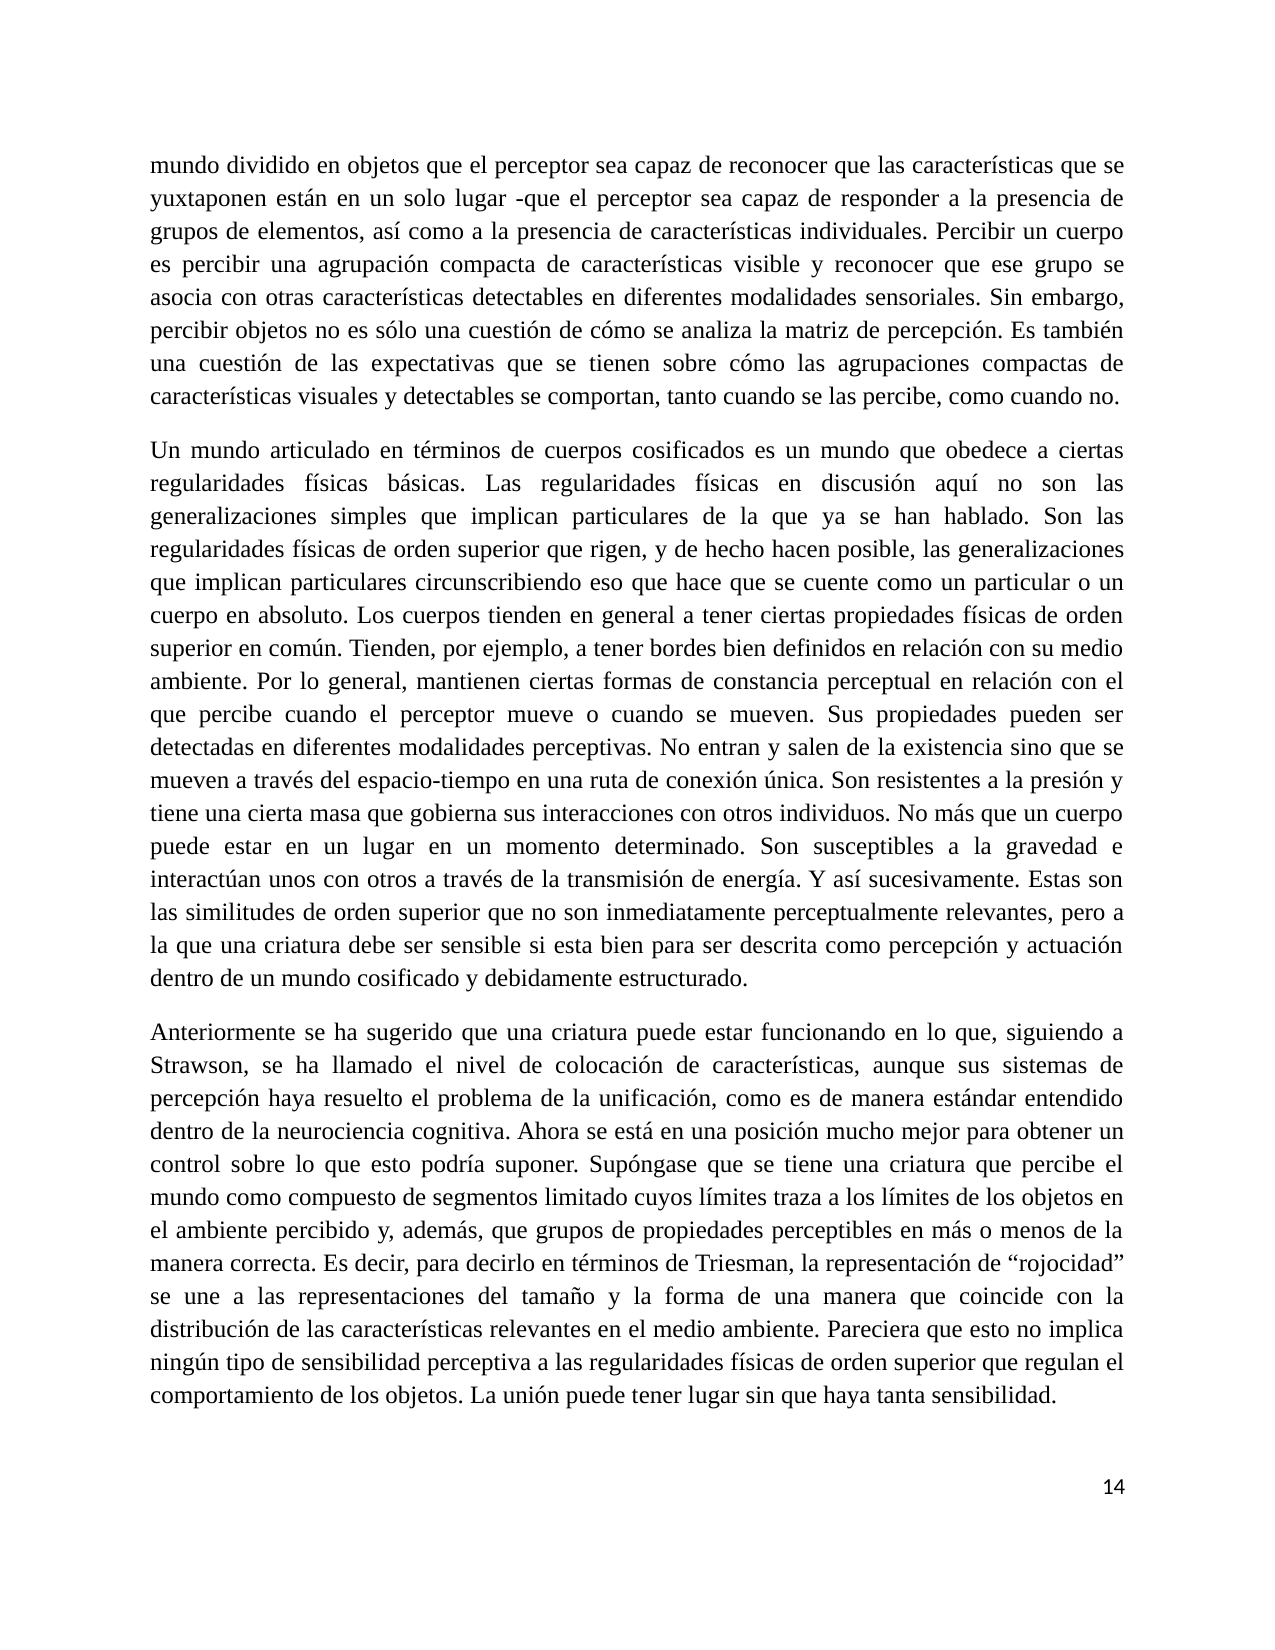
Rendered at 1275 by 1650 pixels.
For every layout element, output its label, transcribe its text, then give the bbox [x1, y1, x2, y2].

text Un mundo articulado en términos de cuerpos cosificados es un mundo que obedece a ciertas regularidades físicas básicas. Las regularidades físicas en discusión aquí no son las generalizaciones simples que implican particulares de la que ya se han hablado. Son las regularidades físicas de orden superior que rigen, y de hecho hacen posible, las generalizaciones que implican particulares circunscribiendo eso que hace que se cuente como un particular o un cuerpo en absoluto. Los cuerpos tienden en general a tener ciertas propiedades físicas de orden superior en común. Tienden, por ejemplo, a tener bordes bien definidos en relación con su medio ambiente. Por lo general, mantienen ciertas formas de constancia perceptual en relación con el que percibe cuando el perceptor mueve o cuando se mueven. Sus propiedades pueden ser detectadas en diferentes modalidades perceptivas. No entran y salen de la existencia sino que se mueven a través del espacio-tiempo en una ruta de conexión única. Son resistentes a la presión y tiene una cierta masa que gobierna sus interacciones con otros individuos. No más que un cuerpo puede estar en un lugar en un momento determinado. Son susceptibles a la gravedad e interactúan unos con otros a través de la transmisión de energía. Y así sucesivamente. Estas son las similitudes de orden superior que no son inmediatamente perceptualmente relevantes, pero a la que una criatura debe ser sensible si esta bien para ser descrita como percepción y actuación dentro de un mundo cosificado y debidamente estructurado. [150, 435, 1125, 992]
text mundo dividido en objetos que el perceptor sea capaz de reconocer que las características que se yuxtaponen están en un solo lugar -que el perceptor sea capaz de responder a la presencia de grupos de elementos, así como a la presencia de características individuales. Percibir un cuerpo es percibir una agrupación compacta de características visible y reconocer que ese grupo se asocia con otras características detectables en diferentes modalidades sensoriales. Sin embargo, percibir objetos no es sólo una cuestión de cómo se analiza la matriz de percepción. Es también una cuestión de las expectativas que se tienen sobre cómo las agrupaciones compactas de características visuales y detectables se comportan, tanto cuando se las percibe, como cuando no. [150, 150, 1125, 410]
text Anteriormente se ha sugerido que una criatura puede estar funcionando en lo que, siguiendo a Strawson, se ha llamado el nivel de colocación de características, aunque sus sistemas de percepción haya resuelto el problema de la unificación, como es de manera estándar entendido dentro de la neurociencia cognitiva. Ahora se está en una posición mucho mejor para obtener un control sobre lo que esto podría suponer. Supóngase que se tiene una criatura que percibe el mundo como compuesto de segmentos limitado cuyos límites traza a los límites de los objetos en el ambiente percibido y, además, que grupos de propiedades perceptibles en más o menos de la manera correcta. Es decir, para decirlo en términos de Triesman, la representación de “rojocidad” se une a las representaciones del tamaño y la forma de una manera que coincide con la distribución de las características relevantes en el medio ambiente. Pareciera que esto no implica ningún tipo de sensibilidad perceptiva a las regularidades físicas de orden superior que regulan el comportamiento de los objetos. La unión puede tener lugar sin que haya tanta sensibilidad. [150, 1017, 1125, 1409]
